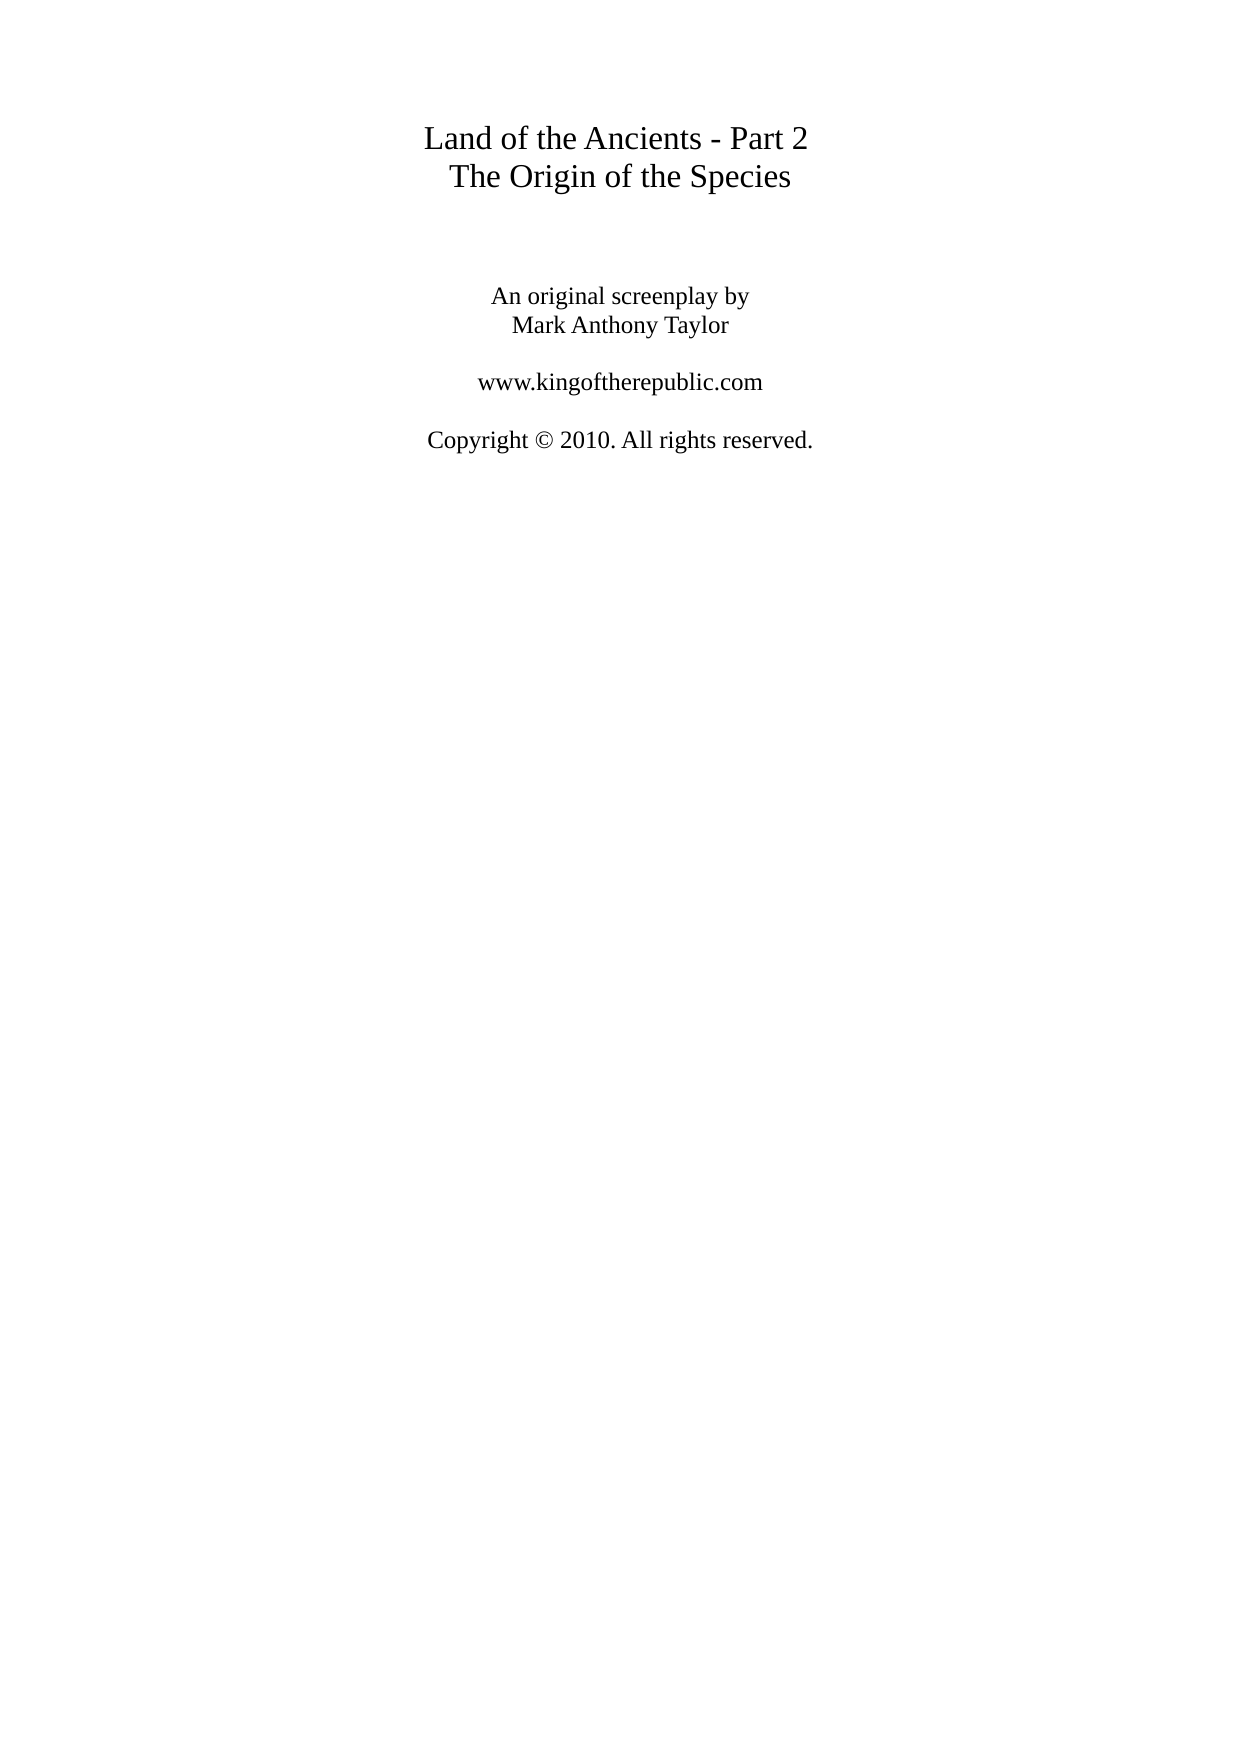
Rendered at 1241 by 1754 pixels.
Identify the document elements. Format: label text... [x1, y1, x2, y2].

text www.kingoftherepublic.com [118, 367, 1122, 396]
text Copyright © 2010. All rights reserved. [118, 425, 1122, 453]
text Mark Anthony Taylor [118, 310, 1122, 338]
text The Origin of the Species [118, 156, 1122, 195]
text Land of the Ancients - Part 2 [118, 118, 1122, 156]
text An original screenplay by [118, 281, 1122, 310]
